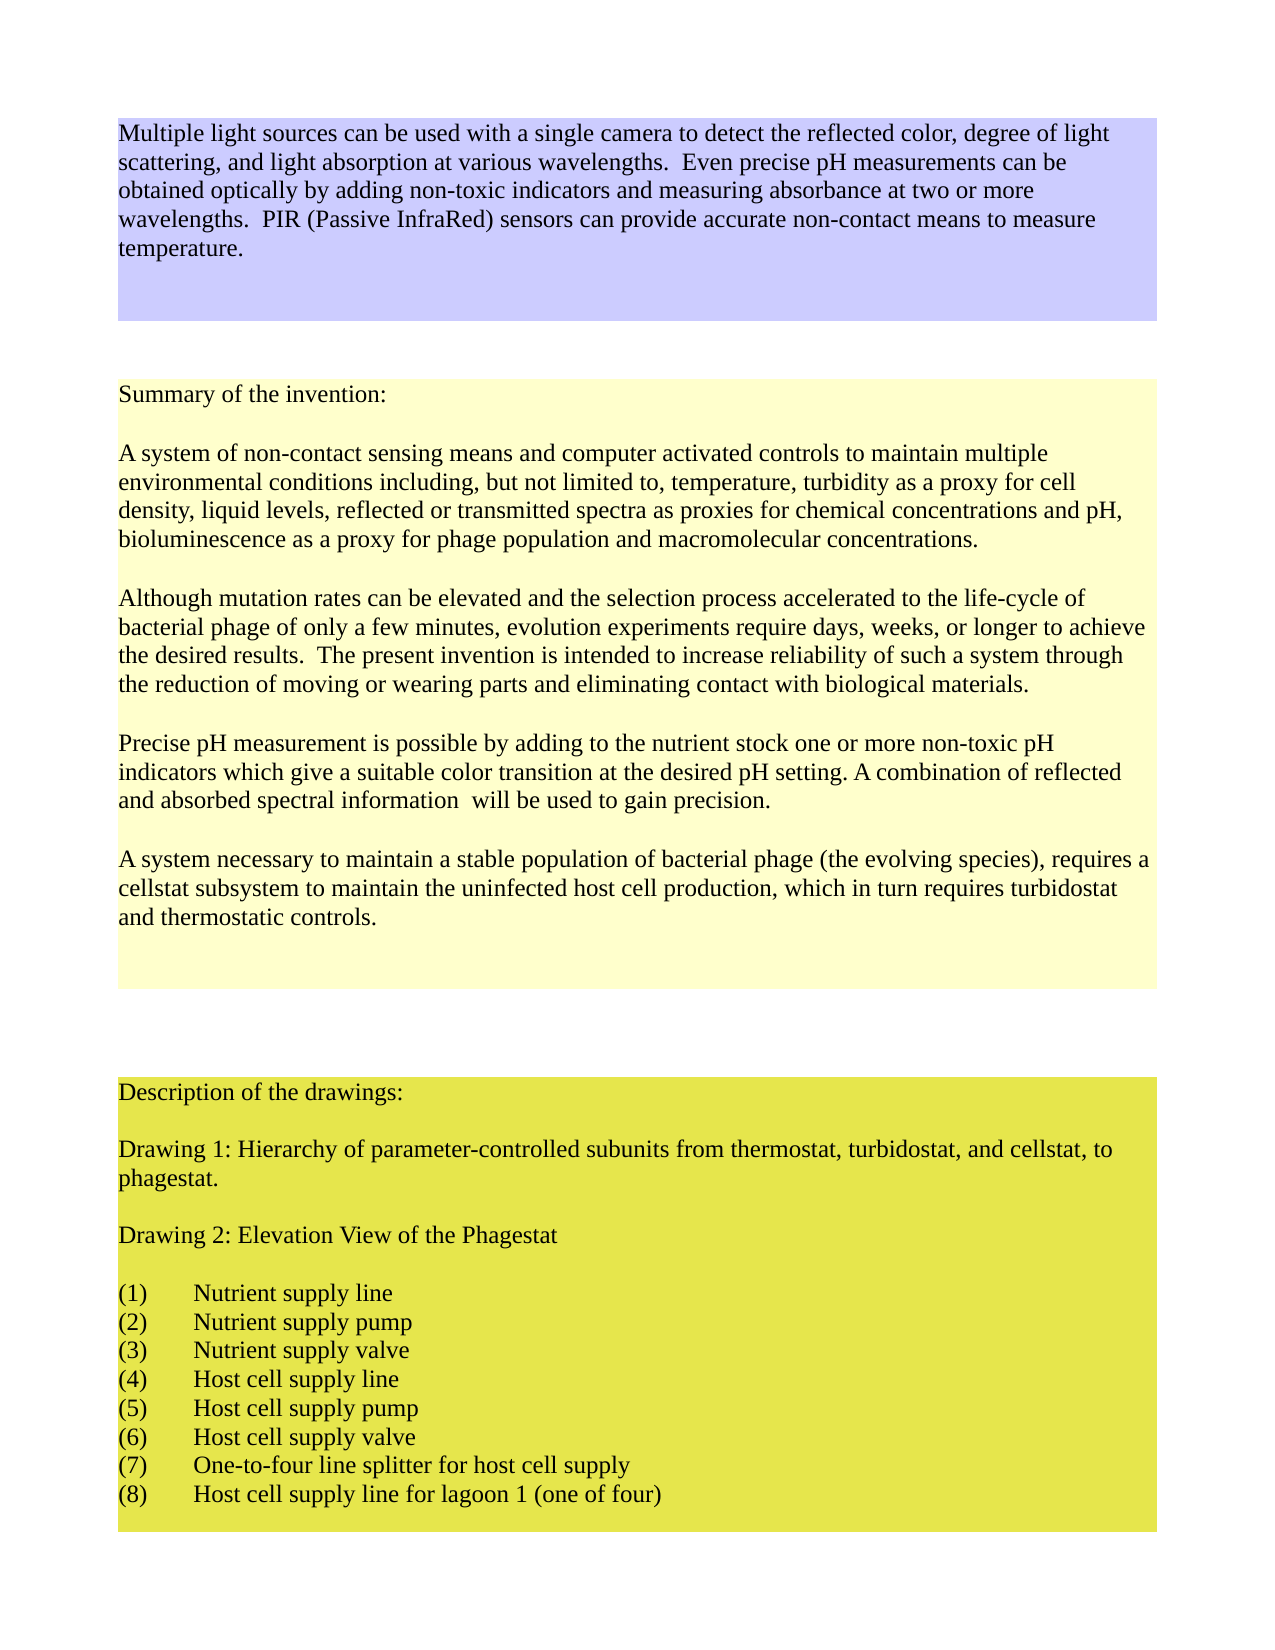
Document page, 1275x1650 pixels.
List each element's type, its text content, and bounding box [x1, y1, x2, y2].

text Summary of the invention: [118, 379, 1157, 408]
text A system necessary to maintain a stable population of bacterial phage (the evolving species), requires a cellstat subsystem to maintain the uninfected host cell production, which in turn requires turbidostat and thermostatic controls. [118, 844, 1157, 931]
text Although mutation rates can be elevated and the selection process accelerated to the life-cycle of bacterial phage of only a few minutes, evolution experiments require days, weeks, or longer to achieve the desired results. The present invention is intended to increase reliability of such a system through the reduction of moving or wearing parts and eliminating contact with biological materials. [118, 583, 1157, 698]
list Nutrient supply line [118, 1278, 1157, 1307]
text Drawing 2: Elevation View of the Phagestat [118, 1221, 1157, 1249]
list Host cell supply line for lagoon 1 (one of four) [118, 1479, 1157, 1508]
list One-to-four line splitter for host cell supply [118, 1451, 1157, 1479]
text A system of non-contact sensing means and computer activated controls to maintain multiple environmental conditions including, but not limited to, temperature, turbidity as a proxy for cell density, liquid levels, reflected or transmitted spectra as proxies for chemical concentrations and pH, bioluminescence as a proxy for phage population and macromolecular concentrations. [118, 438, 1157, 553]
list Nutrient supply valve [118, 1336, 1157, 1364]
text Multiple light sources can be used with a single camera to detect the reflected color, degree of light scattering, and light absorption at various wavelengths. Even precise pH measurements can be obtained optically by adding non-toxic indicators and measuring absorbance at two or more wavelengths. PIR (Passive InfraRed) sensors can provide accurate non-contact means to measure temperature. [118, 118, 1157, 262]
text Precise pH measurement is possible by adding to the nutrient stock one or more non-toxic pH indicators which give a suitable color transition at the desired pH setting. A combination of reflected and absorbed spectral information will be used to gain precision. [118, 728, 1157, 814]
list Host cell supply line [118, 1364, 1157, 1393]
list Nutrient supply pump [118, 1307, 1157, 1336]
text Drawing 1: Hierarchy of parameter-controlled subunits from thermostat, turbidostat, and cellstat, to phagestat. [118, 1134, 1157, 1192]
text Description of the drawings: [118, 1077, 1157, 1106]
list Host cell supply pump [118, 1393, 1157, 1422]
list Host cell supply valve [118, 1422, 1157, 1451]
